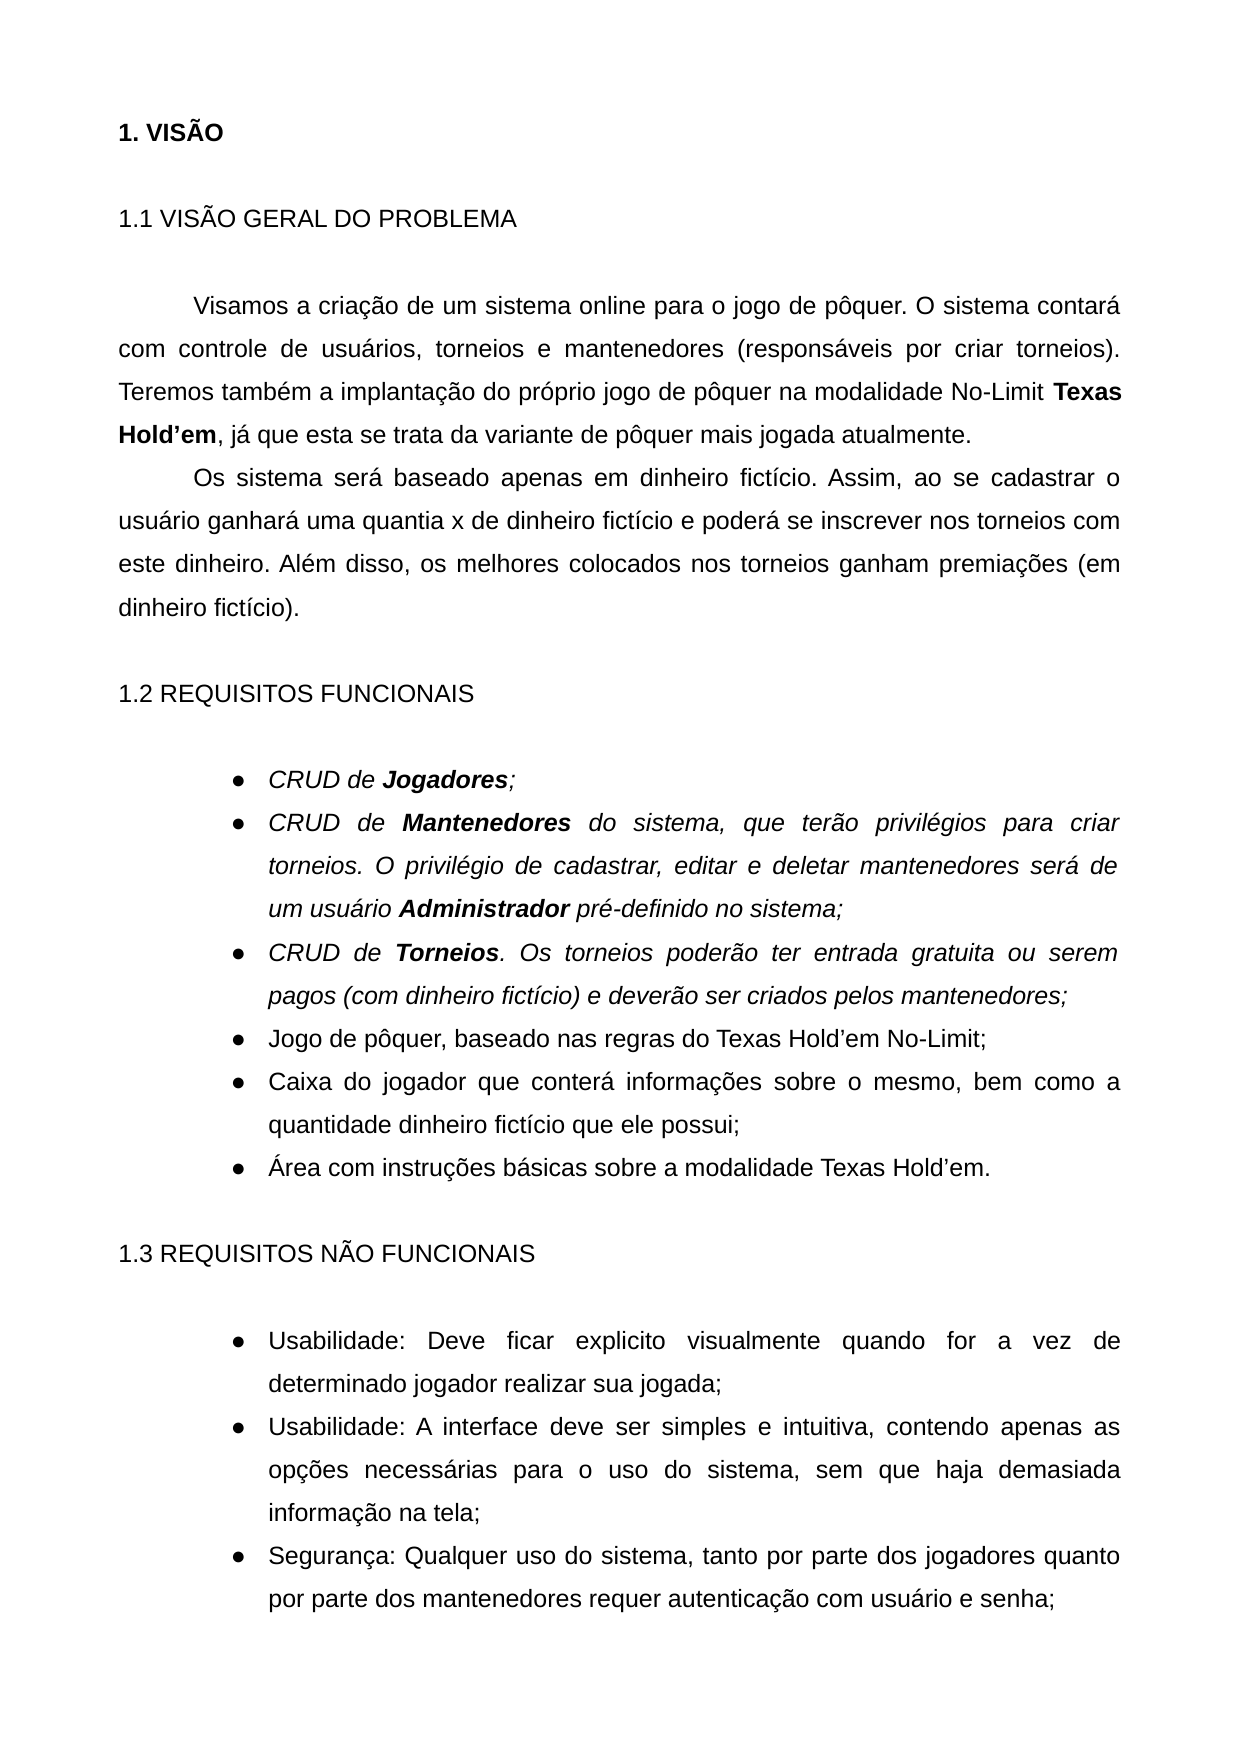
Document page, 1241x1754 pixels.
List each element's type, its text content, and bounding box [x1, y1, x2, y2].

text 1.1 VISÃO GERAL DO PROBLEMA [118, 204, 1122, 233]
text 1. VISÃO [118, 118, 1122, 147]
list Área com instruções básicas sobre a modalidade Texas Hold’em. [231, 1153, 1122, 1182]
text 1.2 REQUISITOS FUNCIONAIS [118, 679, 1122, 707]
list Jogo de pôquer, baseado nas regras do Texas Hold’em No-Limit; [231, 1024, 1122, 1052]
list CRUD de Mantenedores do sistema, que terão privilégios para criar torneios. O privilégio de cadastrar, editar e deletar mantenedores será de um usuário Administrador pré-definido no sistema; [231, 808, 1122, 923]
list CRUD de Torneios. Os torneios poderão ter entrada gratuita ou serem pagos (com dinheiro fictício) e deverão ser criados pelos mantenedores; [231, 937, 1122, 1009]
text Visamos a criação de um sistema online para o jogo de pôquer. O sistema contará com controle de usuários, torneios e mantenedores (responsáveis por criar torneios). Teremos também a implantação do próprio jogo de pôquer na modalidade No-Limit Texas Hold’em, já que esta se trata da variante de pôquer mais jogada atualmente. [118, 291, 1122, 449]
text 1.3 REQUISITOS NÃO FUNCIONAIS [118, 1239, 1122, 1268]
list CRUD de Jogadores; [231, 765, 1122, 794]
text Os sistema será baseado apenas em dinheiro fictício. Assim, ao se cadastrar o usuário ganhará uma quantia x de dinheiro fictício e poderá se inscrever nos torneios com este dinheiro. Além disso, os melhores colocados nos torneios ganham premiações (em dinheiro fictício). [118, 463, 1122, 621]
list Caixa do jogador que conterá informações sobre o mesmo, bem como a quantidade dinheiro fictício que ele possui; [231, 1067, 1122, 1139]
list Usabilidade: Deve ficar explicito visualmente quando for a vez de determinado jogador realizar sua jogada; [231, 1326, 1122, 1397]
list Segurança: Qualquer uso do sistema, tanto por parte dos jogadores quanto por parte dos mantenedores requer autenticação com usuário e senha; [231, 1541, 1122, 1613]
list Usabilidade: A interface deve ser simples e intuitiva, contendo apenas as opções necessárias para o uso do sistema, sem que haja demasiada informação na tela; [231, 1412, 1122, 1527]
